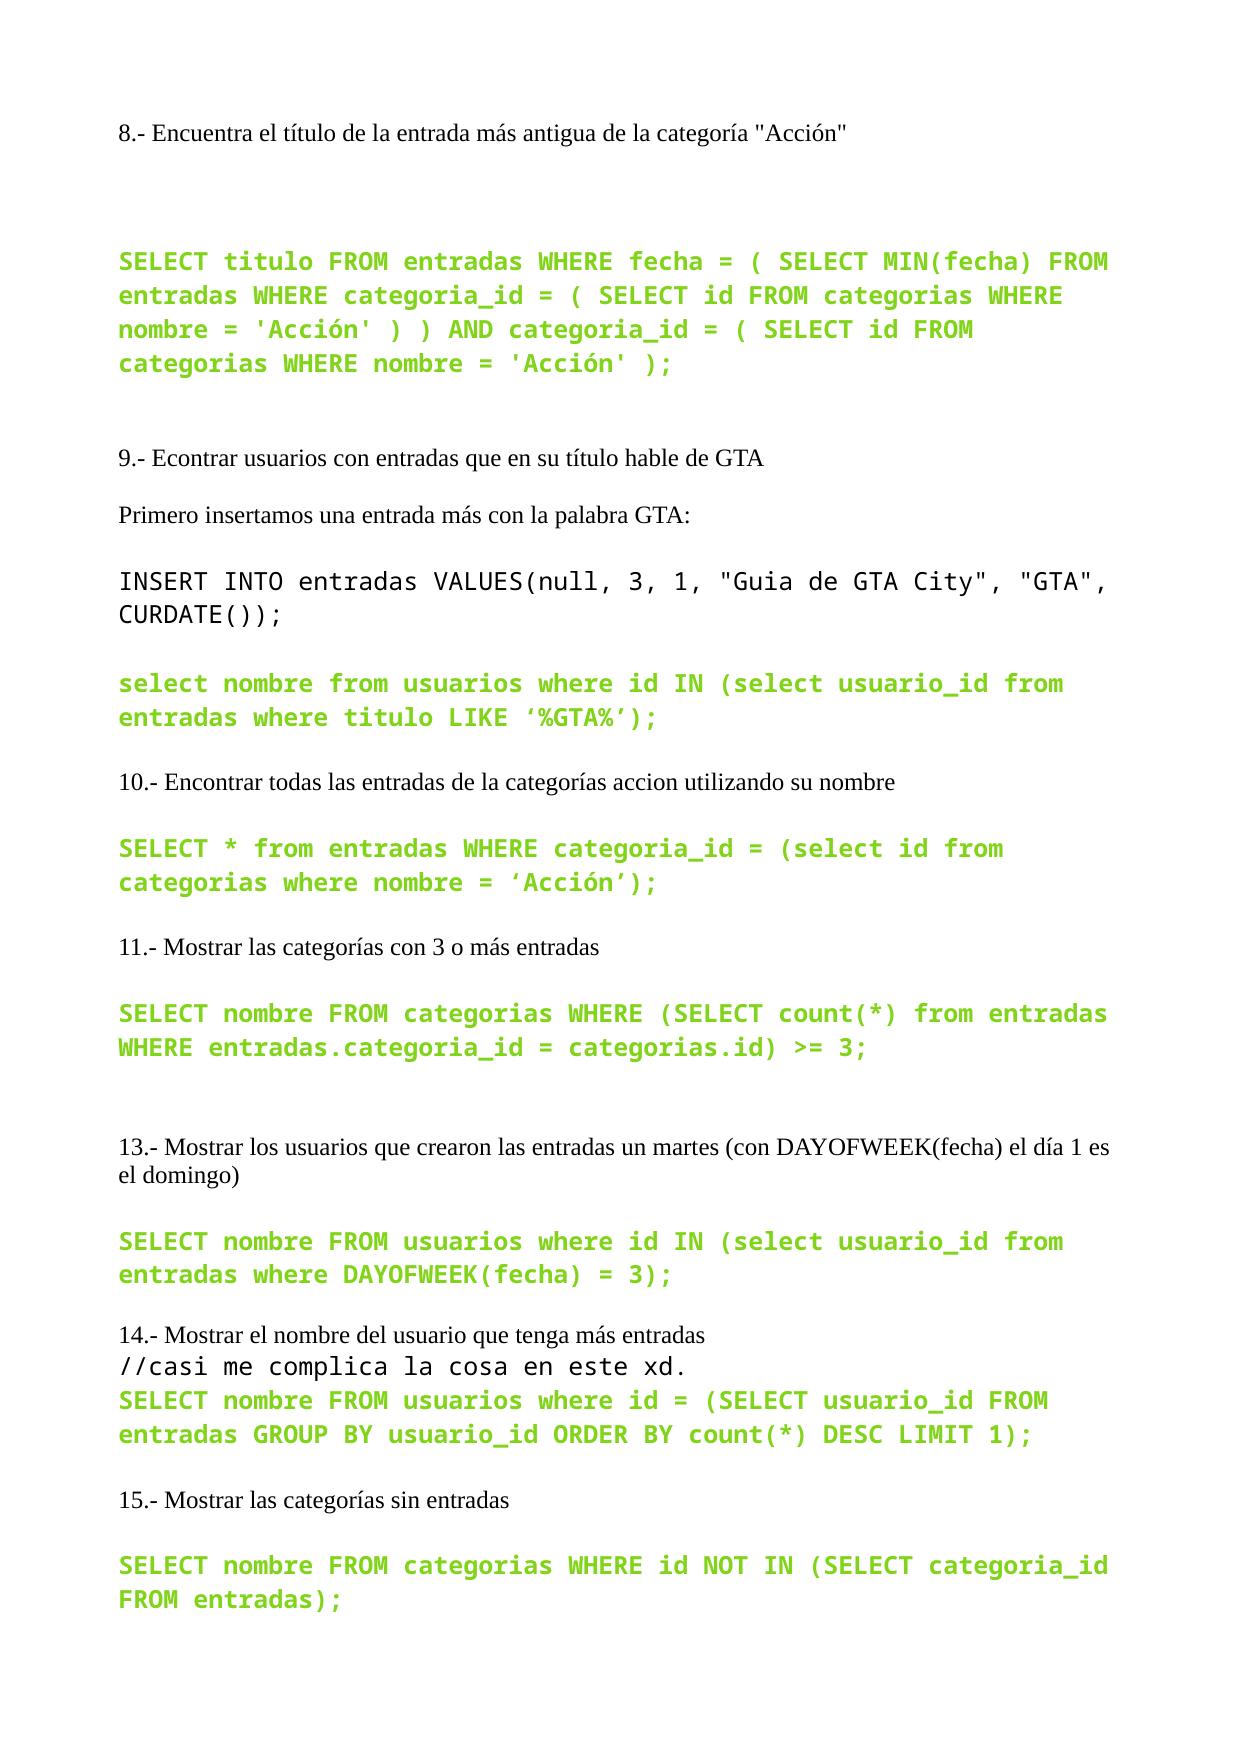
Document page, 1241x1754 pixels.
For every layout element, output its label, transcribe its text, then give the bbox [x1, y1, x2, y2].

text 8.- Encuentra el título de la entrada más antigua de la categoría "Acción" [118, 118, 1122, 147]
text //casi me complica la cosa en este xd. [118, 1349, 1122, 1383]
text 15.- Mostrar las categorías sin entradas [118, 1485, 1122, 1514]
text 9.- Econtrar usuarios con entradas que en su título hable de GTA [118, 443, 1122, 472]
text 11.- Mostrar las categorías con 3 o más entradas [118, 932, 1122, 961]
text Primero insertamos una entrada más con la palabra GTA: [118, 500, 1122, 529]
text SELECT nombre FROM categorias WHERE (SELECT count(*) from entradas WHERE entradas.categoria_id = categorias.id) >= 3; [118, 995, 1122, 1063]
text 10.- Encontrar todas las entradas de la categorías accion utilizando su nombre [118, 767, 1122, 796]
text 13.- Mostrar los usuarios que crearon las entradas un martes (con DAYOFWEEK(fecha) el día 1 es el domingo) [118, 1132, 1122, 1189]
text select nombre from usuarios where id IN (select usuario_id from entradas where titulo LIKE ‘%GTA%’); [118, 665, 1122, 733]
text SELECT nombre FROM categorias WHERE id NOT IN (SELECT categoria_id FROM entradas); [118, 1548, 1122, 1616]
text SELECT * from entradas WHERE categoria_id = (select id from categorias where nombre = ‘Acción’); [118, 830, 1122, 898]
text SELECT nombre FROM usuarios where id = (SELECT usuario_id FROM entradas GROUP BY usuario_id ORDER BY count(*) DESC LIMIT 1); [118, 1383, 1122, 1451]
text INSERT INTO entradas VALUES(null, 3, 1, "Guia de GTA City", "GTA", CURDATE()); [118, 563, 1122, 631]
text SELECT titulo FROM entradas WHERE fecha = ( SELECT MIN(fecha) FROM entradas WHERE categoria_id = ( SELECT id FROM categorias WHERE nombre = 'Acción' ) ) AND categoria_id = ( SELECT id FROM categorias WHERE nombre = 'Acción' ); [118, 244, 1122, 380]
text 14.- Mostrar el nombre del usuario que tenga más entradas [118, 1320, 1122, 1349]
text SELECT nombre FROM usuarios where id IN (select usuario_id from entradas where DAYOFWEEK(fecha) = 3); [118, 1223, 1122, 1291]
